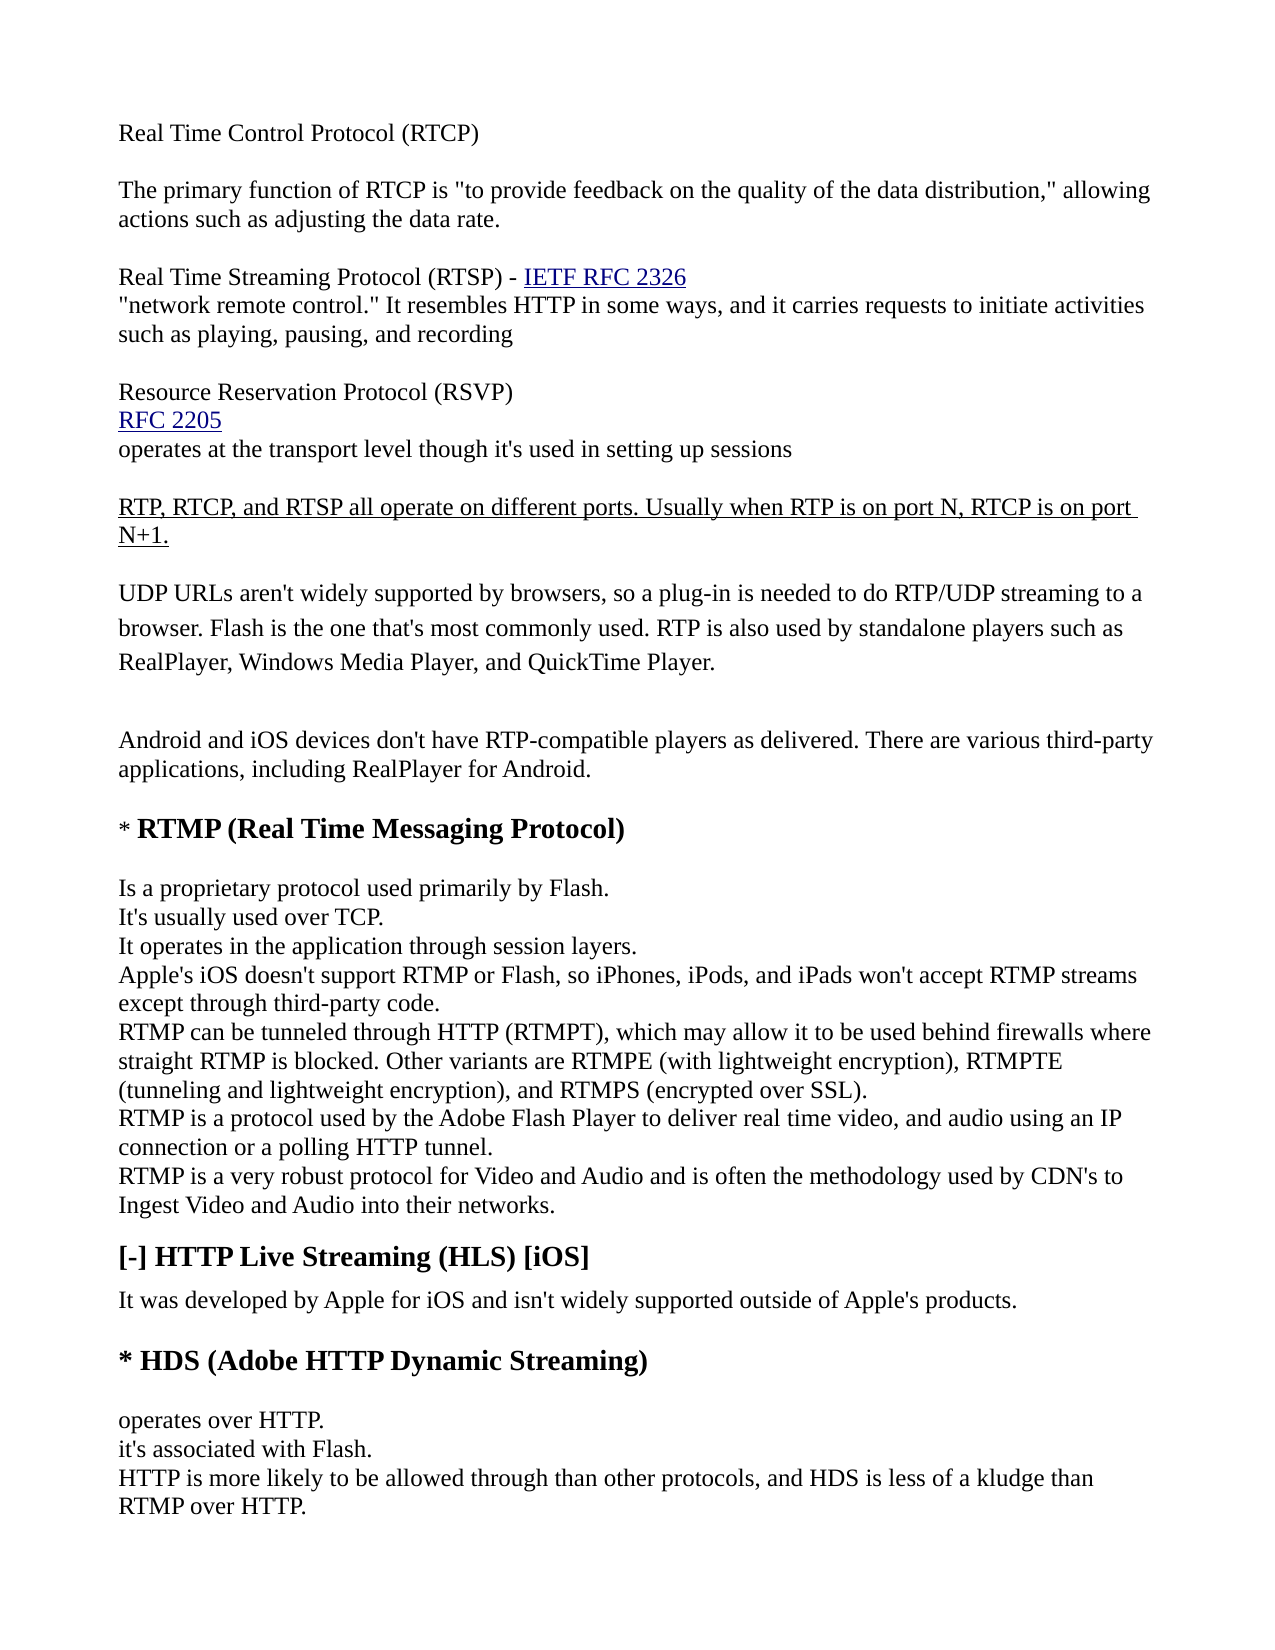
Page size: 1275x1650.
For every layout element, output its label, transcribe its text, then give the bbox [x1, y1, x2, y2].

text Real Time Control Protocol (RTCP) [118, 118, 1157, 147]
text HTTP is more likely to be allowed through than other protocols, and HDS is less of a kludge than RTMP over HTTP. [118, 1463, 1157, 1520]
text It operates in the application through session layers. [118, 931, 1157, 960]
text RFC 2205 [118, 406, 1157, 434]
text Resource Reservation Protocol (RSVP) [118, 377, 1157, 406]
text RTP, RTCP, and RTSP all operate on different ports. Usually when RTP is on port N, RTCP is on port N+1. [118, 492, 1157, 549]
text Real Time Streaming Protocol (RTSP) - IETF RFC 2326 [118, 262, 1157, 291]
text It's usually used over TCP. [118, 902, 1157, 931]
text operates over HTTP. [118, 1405, 1157, 1434]
text The primary function of RTCP is "to provide feedback on the quality of the data distribution," allowing actions such as adjusting the data rate. [118, 176, 1157, 233]
text "network remote control." It resembles HTTP in some ways, and it carries requests to initiate activities such as playing, pausing, and recording [118, 291, 1157, 348]
text * HDS (Adobe HTTP Dynamic Streaming) [118, 1343, 1157, 1376]
text it's associated with Flash. [118, 1434, 1157, 1463]
text operates at the transport level though it's used in setting up sessions [118, 434, 1157, 463]
subtitle [-] HTTP Live Streaming (HLS) [iOS] [118, 1239, 1157, 1273]
text RTMP can be tunneled through HTTP (RTMPT), which may allow it to be used behind firewalls where straight RTMP is blocked. Other variants are RTMPE (with lightweight encryption), RTMPTE (tunneling and lightweight encryption), and RTMPS (encrypted over SSL). [118, 1017, 1157, 1103]
text Apple's iOS doesn't support RTMP or Flash, so iPhones, iPods, and iPads won't accept RTMP streams except through third-party code. [118, 960, 1157, 1017]
text RTMP is a protocol used by the Adobe Flash Player to deliver real time video, and audio using an IP connection or a polling HTTP tunnel. [118, 1103, 1157, 1161]
text RTMP is a very robust protocol for Video and Audio and is often the methodology used by CDN's to Ingest Video and Audio into their networks. [118, 1161, 1157, 1218]
text It was developed by Apple for iOS and isn't widely supported outside of Apple's products. [118, 1285, 1157, 1314]
text UDP URLs aren't widely supported by browsers, so a plug-in is needed to do RTP/UDP streaming to a browser. Flash is the one that's most commonly used. RTP is also used by standalone players such as RealPlayer, Windows Media Player, and QuickTime Player. [118, 578, 1157, 676]
text Android and iOS devices don't have RTP-compatible players as delivered. There are various third-party applications, including RealPlayer for Android. * RTMP (Real Time Messaging Protocol) [118, 725, 1157, 845]
text Is a proprietary protocol used primarily by Flash. [118, 873, 1157, 902]
